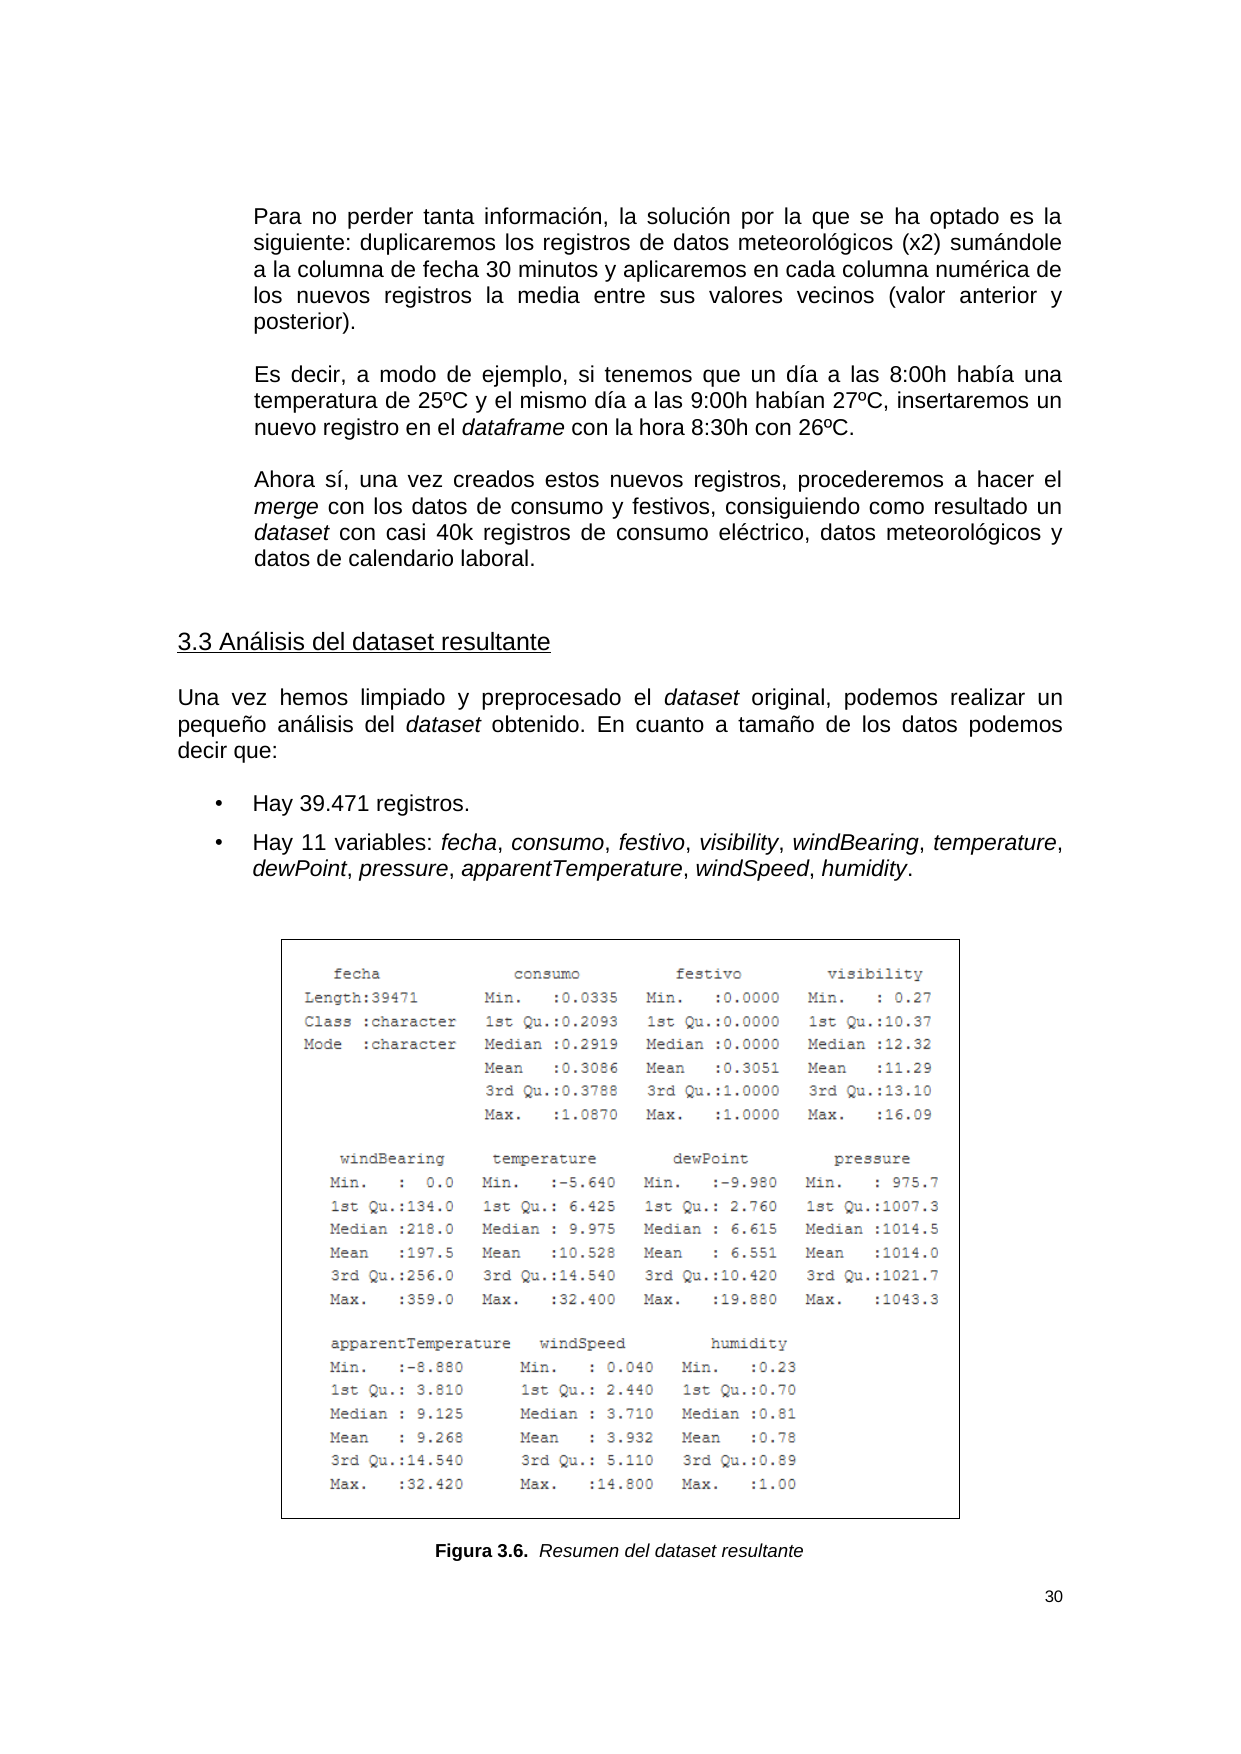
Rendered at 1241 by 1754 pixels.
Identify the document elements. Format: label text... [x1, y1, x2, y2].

text Una vez hemos limpiado y preprocesado el dataset original, podemos realizar un pequeño análisis del dataset obtenido. En cuanto a tamaño de los datos podemos decir que: [177, 684, 1063, 763]
text Ahora sí, una vez creados estos nuevos registros, procederemos a hacer el merge con los datos de consumo y festivos, consiguiendo como resultado un dataset con casi 40k registros de consumo eléctrico, datos meteorológicos y datos de calendario laboral. [254, 466, 1063, 598]
text Para no perder tanta información, la solución por la que se ha optado es la siguiente: duplicaremos los registros de datos meteorológicos (x2) sumándole a la columna de fecha 30 minutos y aplicaremos en cada columna numérica de los nuevos registros la media entre sus valores vecinos (valor anterior y posterior). [253, 203, 1063, 334]
list Hay 11 variables: fecha, consumo, festivo, visibility, windBearing, temperature, dewPoint, pressure, apparentTemperature, windSpeed, humidity. [215, 829, 1063, 881]
text Es decir, a modo de ejemplo, si tenemos que un día a las 8:00h había una temperatura de 25ºC y el mismo día a las 9:00h habían 27ºC, insertaremos un nuevo registro en el dataframe con la hora 8:30h con 26ºC. [254, 361, 1063, 440]
subtitle 3.3 Análisis del dataset resultante [177, 627, 1063, 656]
text Figura 3.6. Resumen del dataset resultante [177, 939, 1063, 1562]
list Hay 39.471 registros. [215, 790, 1063, 816]
